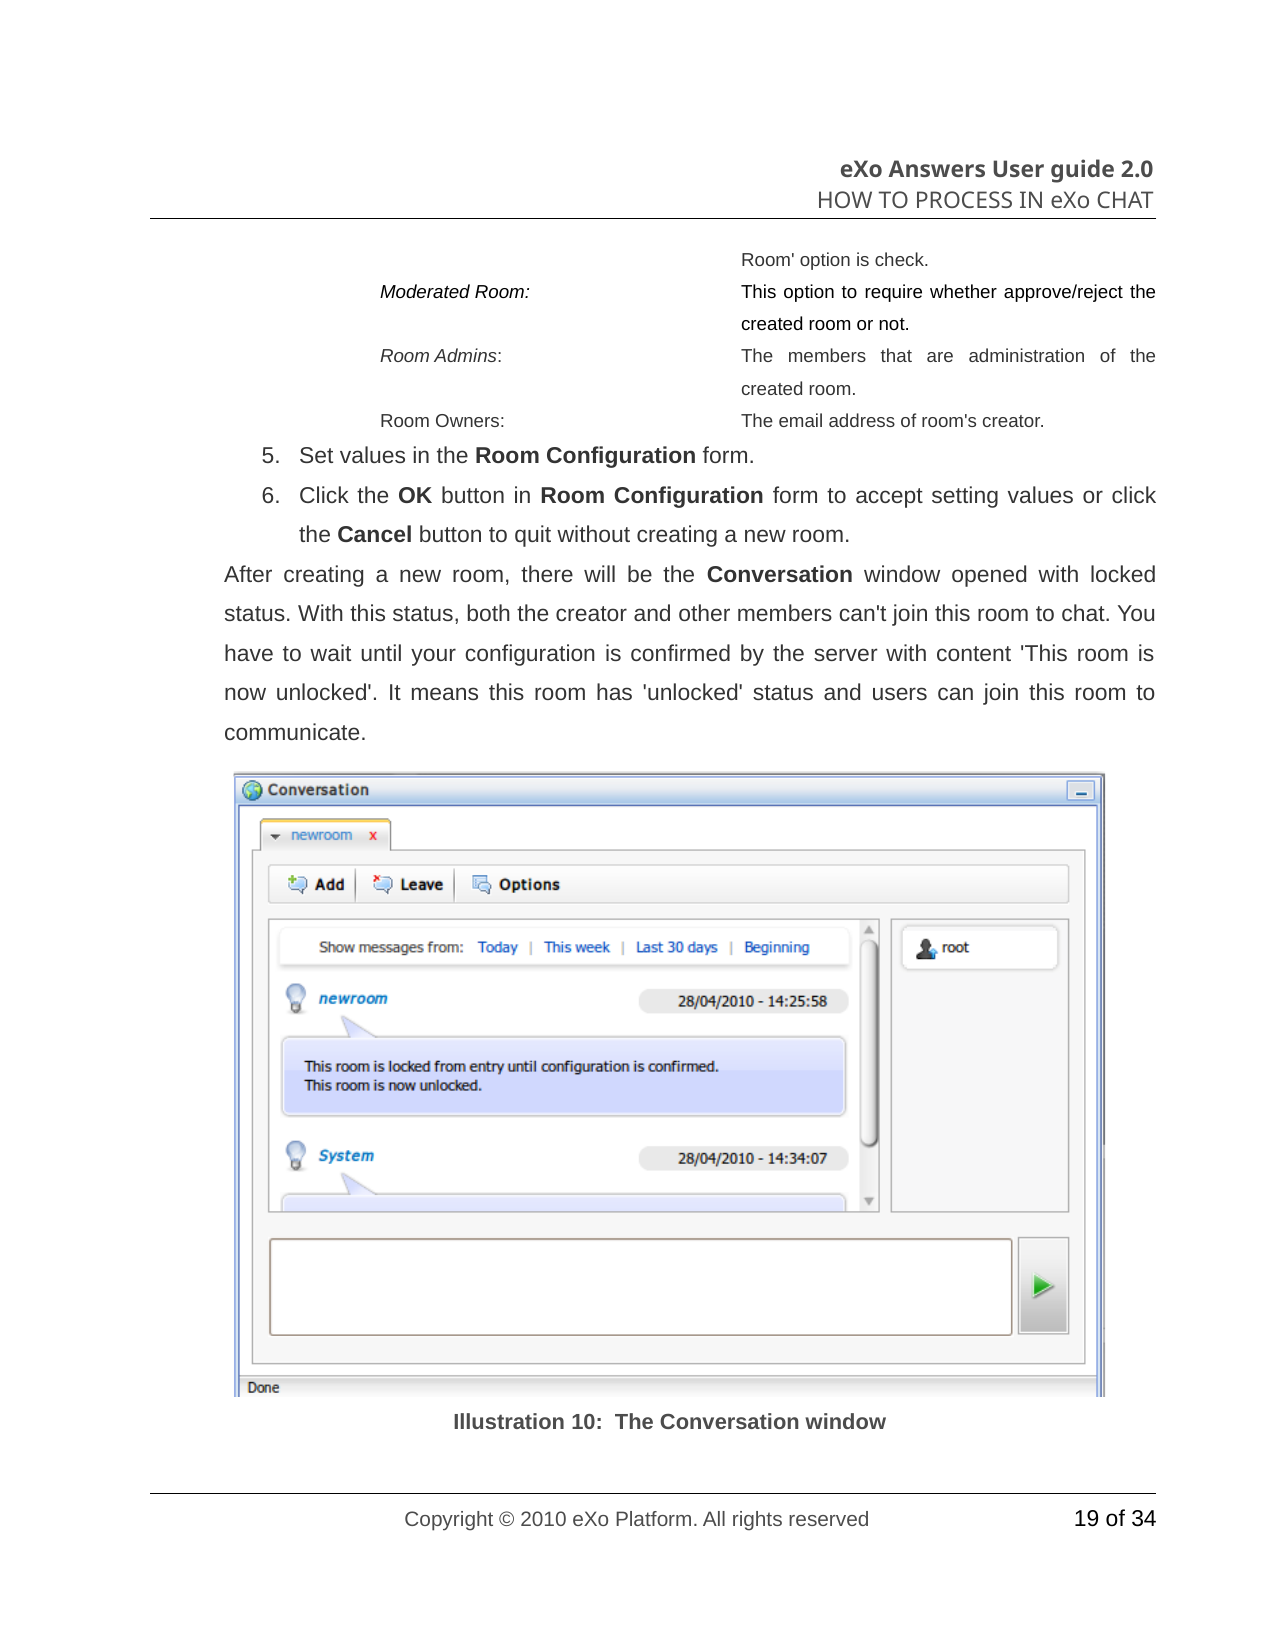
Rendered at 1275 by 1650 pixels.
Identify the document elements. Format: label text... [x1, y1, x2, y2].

picture [233, 771, 1106, 1397]
text Moderated Room: This option to require whether approve/reject the created room or not. [380, 281, 1156, 334]
list Set values in the Room Configuration form. [261, 442, 1156, 468]
text Room' option is check. [380, 248, 1156, 270]
text After creating a new room, there will be the Conversation window opened with locked status. With this status, both the creator and other members can't join this room to chat. You have to wait until your configuration is confirmed by the server with content 'This room is now unlocked'. It means this room has 'unlocked' status and users can join this room to communicate. [224, 561, 1156, 745]
list Click the OK button in Room Configuration form to accept setting values or click the Cancel button to quit without creating a new room. [261, 482, 1156, 547]
list Illustration 10: The Conversation window [233, 1397, 1105, 1434]
text Room Owners: The email address of room's creator. [380, 410, 1156, 431]
text Room Admins: The members that are administration of the created room. [380, 345, 1156, 399]
